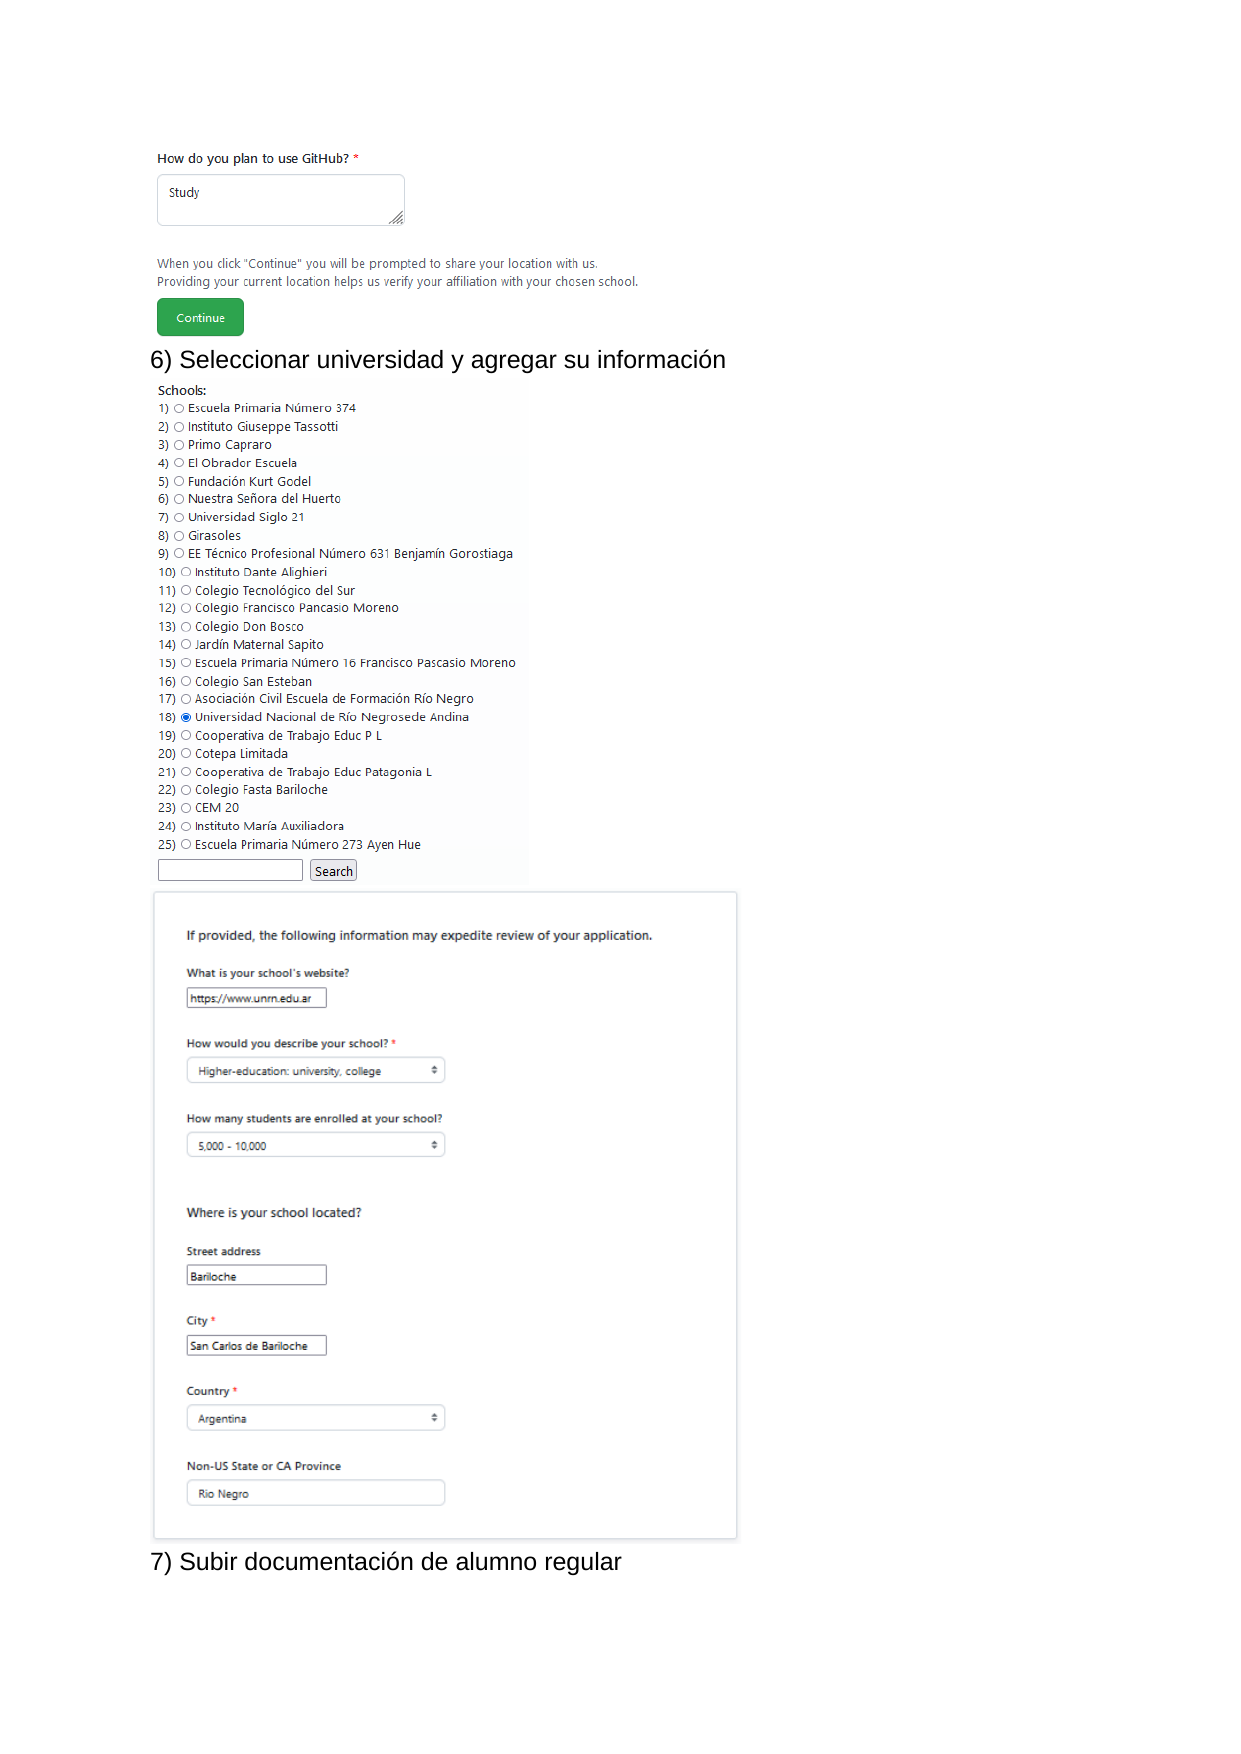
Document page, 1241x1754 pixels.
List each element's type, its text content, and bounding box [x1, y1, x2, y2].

text 6) Seleccionar universidad y agregar su información [150, 345, 1090, 374]
picture [150, 150, 643, 342]
picture [150, 378, 530, 885]
picture [150, 888, 742, 1544]
text 7) Subir documentación de alumno regular [150, 1547, 1090, 1576]
